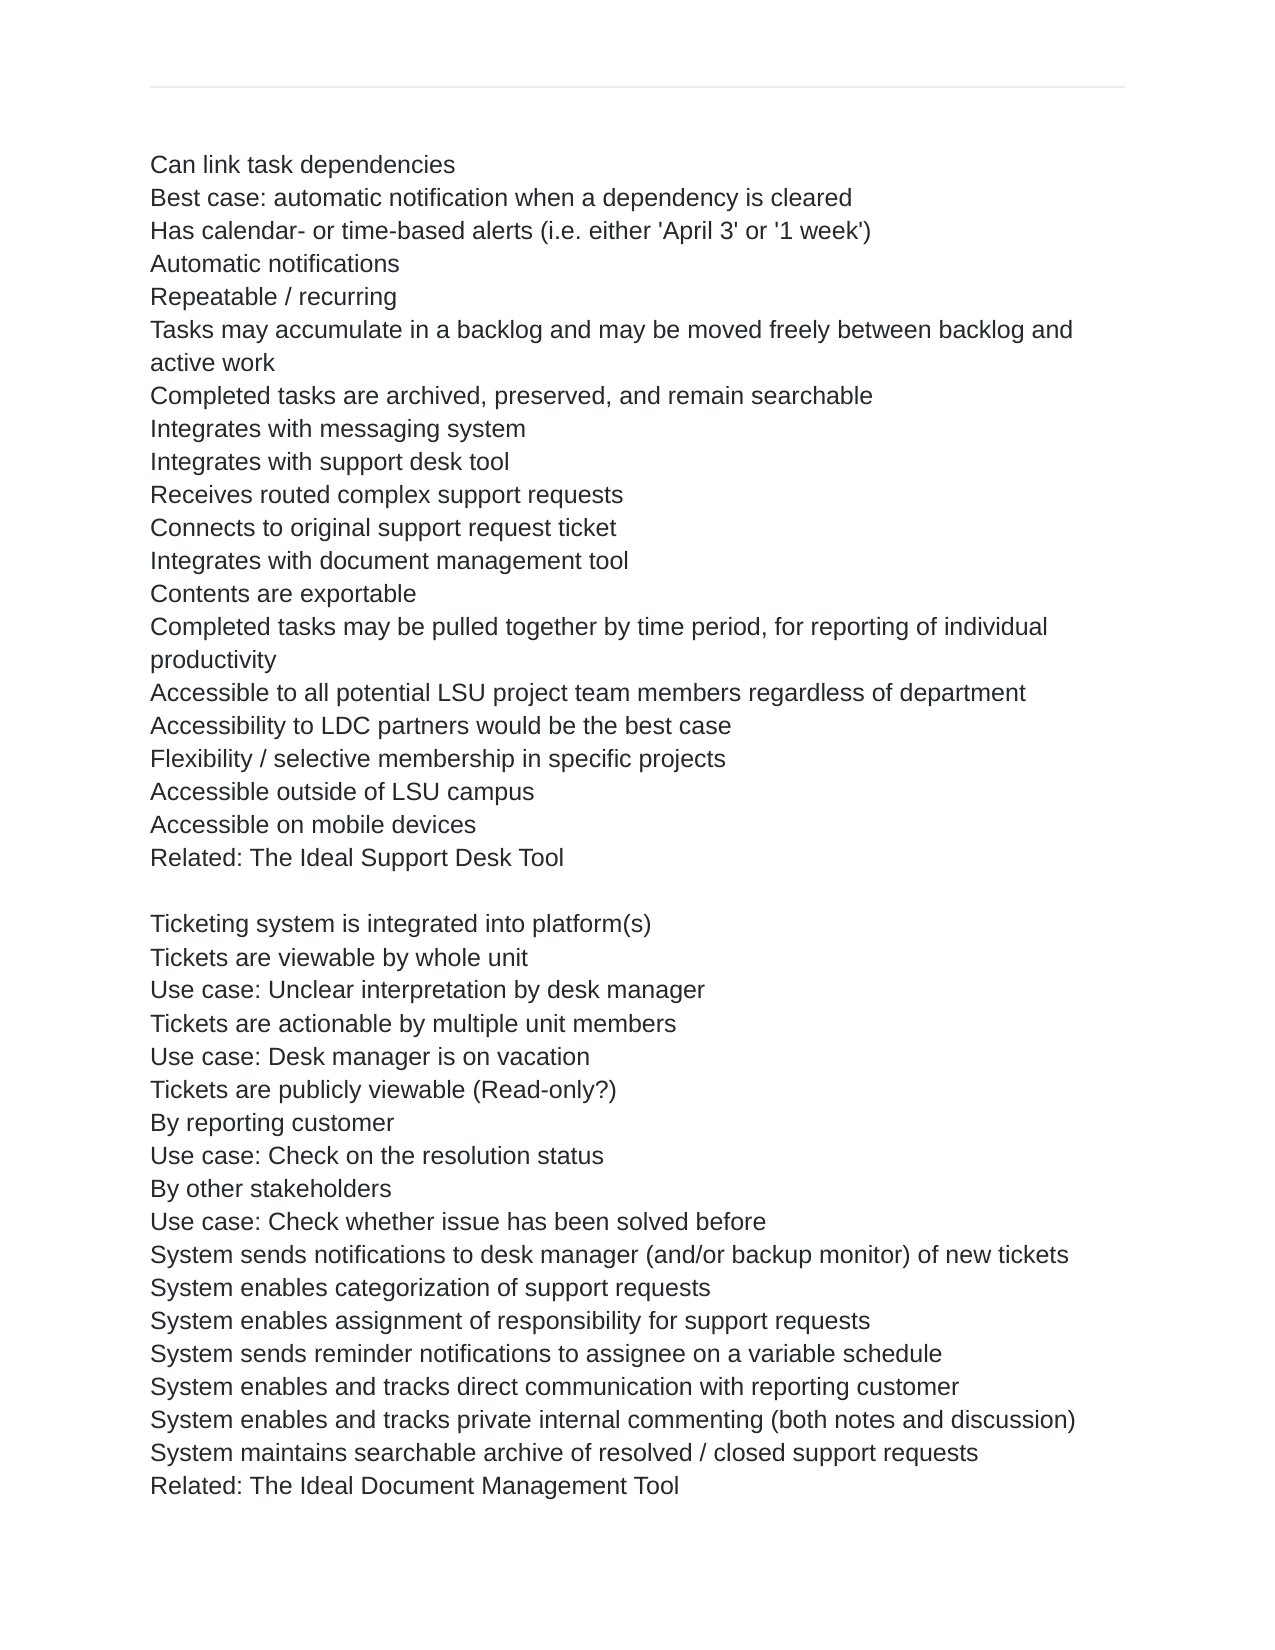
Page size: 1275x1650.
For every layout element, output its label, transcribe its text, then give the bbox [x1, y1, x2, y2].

text Use case: Desk manager is on vacation [150, 1042, 1125, 1070]
text Can link task dependencies [150, 150, 1125, 179]
text Contents are exportable [150, 579, 1125, 608]
text Flexibility / selective membership in specific projects [150, 744, 1125, 773]
text Receives routed complex support requests [150, 480, 1125, 509]
text System sends reminder notifications to assignee on a variable schedule [150, 1339, 1125, 1367]
text System enables and tracks private internal commenting (both notes and discussion) [150, 1405, 1125, 1433]
text Tasks may accumulate in a backlog and may be moved freely between backlog and active work [150, 315, 1125, 377]
text Repeatable / recurring [150, 282, 1125, 311]
text Accessible outside of LSU campus [150, 777, 1125, 806]
text Use case: Unclear interpretation by desk manager [150, 976, 1125, 1004]
text Use case: Check whether issue has been solved before [150, 1207, 1125, 1235]
text Accessible on mobile devices [150, 810, 1125, 839]
text By other stakeholders [150, 1174, 1125, 1202]
text Use case: Check on the resolution status [150, 1141, 1125, 1169]
text System enables and tracks direct communication with reporting customer [150, 1372, 1125, 1401]
text Ticketing system is integrated into platform(s) [150, 909, 1125, 938]
text Related: The Ideal Support Desk Tool [150, 843, 1125, 872]
text Tickets are viewable by whole unit [150, 942, 1125, 971]
text Best case: automatic notification when a dependency is cleared [150, 183, 1125, 212]
text Accessibility to LDC partners would be the best case [150, 711, 1125, 740]
text Automatic notifications [150, 249, 1125, 278]
text Tickets are actionable by multiple unit members [150, 1008, 1125, 1037]
text Integrates with support desk tool [150, 447, 1125, 476]
text By reporting customer [150, 1108, 1125, 1136]
text System enables assignment of responsibility for support requests [150, 1306, 1125, 1334]
text Tickets are publicly viewable (Read-only?) [150, 1074, 1125, 1103]
text Accessible to all potential LSU project team members regardless of department [150, 678, 1125, 707]
text System sends notifications to desk manager (and/or backup monitor) of new tickets [150, 1240, 1125, 1268]
text Completed tasks may be pulled together by time period, for reporting of individual productivity [150, 612, 1125, 674]
text Completed tasks are archived, preserved, and remain searchable [150, 381, 1125, 410]
text Has calendar- or time-based alerts (i.e. either 'April 3' or '1 week') [150, 216, 1125, 245]
text System maintains searchable archive of resolved / closed support requests [150, 1438, 1125, 1467]
text Related: The Ideal Document Management Tool [150, 1471, 1125, 1499]
text Integrates with messaging system [150, 414, 1125, 443]
text Integrates with document management tool [150, 546, 1125, 575]
text System enables categorization of support requests [150, 1273, 1125, 1301]
text Connects to original support request ticket [150, 513, 1125, 542]
